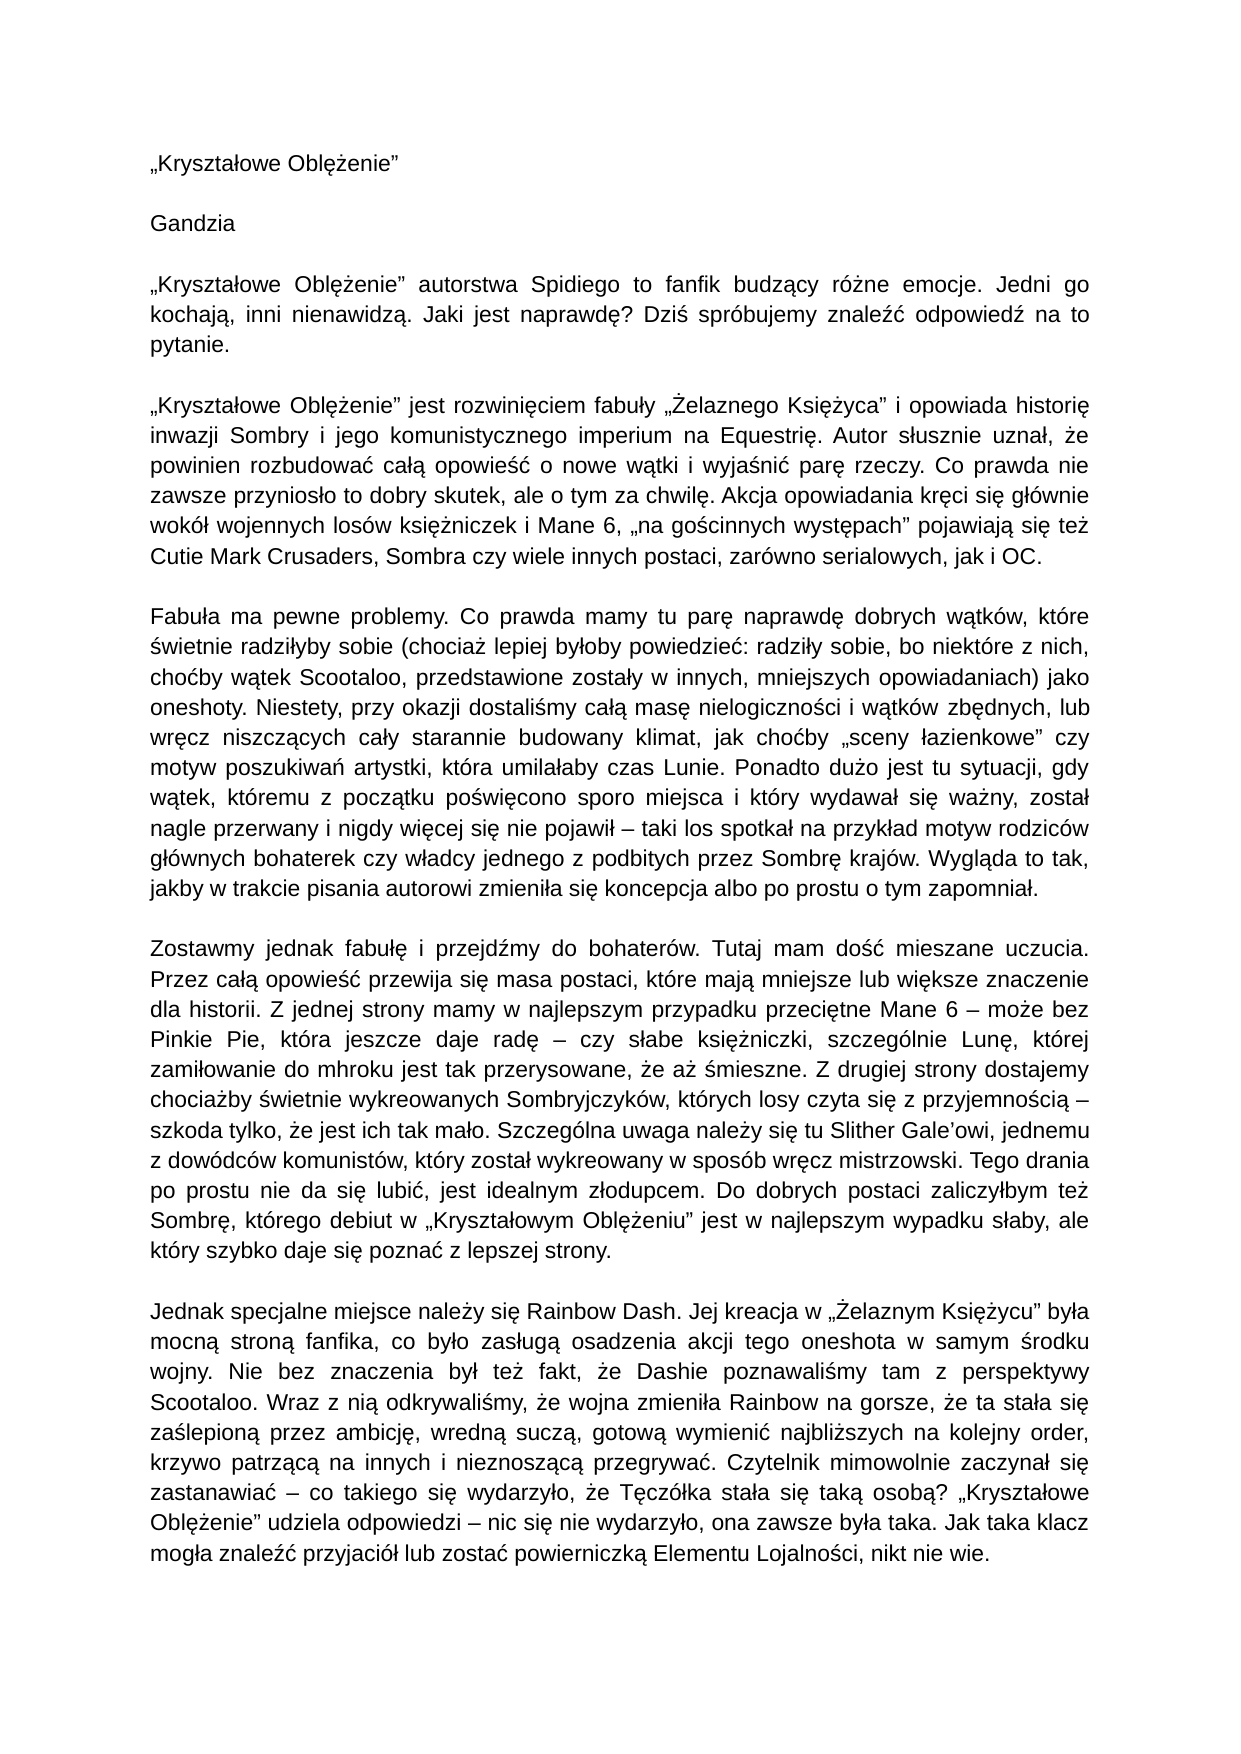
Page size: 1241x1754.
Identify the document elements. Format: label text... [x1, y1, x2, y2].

text „Kryształowe Oblężenie” [150, 150, 1090, 176]
text Jednak specjalne miejsce należy się Rainbow Dash. Jej kreacja w „Żelaznym Księżycu” była mocną stroną fanfika, co było zasługą osadzenia akcji tego oneshota w samym środku wojny. Nie bez znaczenia był też fakt, że Dashie poznawaliśmy tam z perspektywy Scootaloo. Wraz z nią odkrywaliśmy, że wojna zmieniła Rainbow na gorsze, że ta stała się zaślepioną przez ambicję, wredną suczą, gotową wymienić najbliższych na kolejny order, krzywo patrzącą na innych i nieznoszącą przegrywać. Czytelnik mimowolnie zaczynał się zastanawiać – co takiego się wydarzyło, że Tęczółka stała się taką osobą? „Kryształowe Oblężenie” udziela odpowiedzi – nic się nie wydarzyło, ona zawsze była taka. Jak taka klacz mogła znaleźć przyjaciół lub zostać powierniczką Elementu Lojalności, nikt nie wie. [150, 1298, 1090, 1566]
text „Kryształowe Oblężenie” jest rozwinięciem fabuły „Żelaznego Księżyca” i opowiada historię inwazji Sombry i jego komunistycznego imperium na Equestrię. Autor słusznie uznał, że powinien rozbudować całą opowieść o nowe wątki i wyjaśnić parę rzeczy. Co prawda nie zawsze przyniosło to dobry skutek, ale o tym za chwilę. Akcja opowiadania kręci się głównie wokół wojennych losów księżniczek i Mane 6, „na gościnnych występach” pojawiają się też Cutie Mark Crusaders, Sombra czy wiele innych postaci, zarówno serialowych, jak i OC. [150, 392, 1090, 569]
text „Kryształowe Oblężenie” autorstwa Spidiego to fanfik budzący różne emocje. Jedni go kochają, inni nienawidzą. Jaki jest naprawdę? Dziś spróbujemy znaleźć odpowiedź na to pytanie. [150, 271, 1090, 358]
text Zostawmy jednak fabułę i przejdźmy do bohaterów. Tutaj mam dość mieszane uczucia. Przez całą opowieść przewija się masa postaci, które mają mniejsze lub większe znaczenie dla historii. Z jednej strony mamy w najlepszym przypadku przeciętne Mane 6 – może bez Pinkie Pie, która jeszcze daje radę – czy słabe księżniczki, szczególnie Lunę, której zamiłowanie do mhroku jest tak przerysowane, że aż śmieszne. Z drugiej strony dostajemy chociażby świetnie wykreowanych Sombryjczyków, których losy czyta się z przyjemnością – szkoda tylko, że jest ich tak mało. Szczególna uwaga należy się tu Slither Gale’owi, jednemu z dowódców komunistów, który został wykreowany w sposób wręcz mistrzowski. Tego drania po prostu nie da się lubić, jest idealnym złodupcem. Do dobrych postaci zaliczyłbym też Sombrę, którego debiut w „Kryształowym Oblężeniu” jest w najlepszym wypadku słaby, ale który szybko daje się poznać z lepszej strony. [150, 935, 1090, 1264]
text Fabuła ma pewne problemy. Co prawda mamy tu parę naprawdę dobrych wątków, które świetnie radziłyby sobie (chociaż lepiej byłoby powiedzieć: radziły sobie, bo niektóre z nich, choćby wątek Scootaloo, przedstawione zostały w innych, mniejszych opowiadaniach) jako oneshoty. Niestety, przy okazji dostaliśmy całą masę nielogiczności i wątków zbędnych, lub wręcz niszczących cały starannie budowany klimat, jak choćby „sceny łazienkowe” czy motyw poszukiwań artystki, która umilałaby czas Lunie. Ponadto dużo jest tu sytuacji, gdy wątek, któremu z początku poświęcono sporo miejsca i który wydawał się ważny, został nagle przerwany i nigdy więcej się nie pojawił – taki los spotkał na przykład motyw rodziców głównych bohaterek czy władcy jednego z podbitych przez Sombrę krajów. Wygląda to tak, jakby w trakcie pisania autorowi zmieniła się koncepcja albo po prostu o tym zapomniał. [150, 603, 1090, 901]
text Gandzia [150, 210, 1090, 237]
